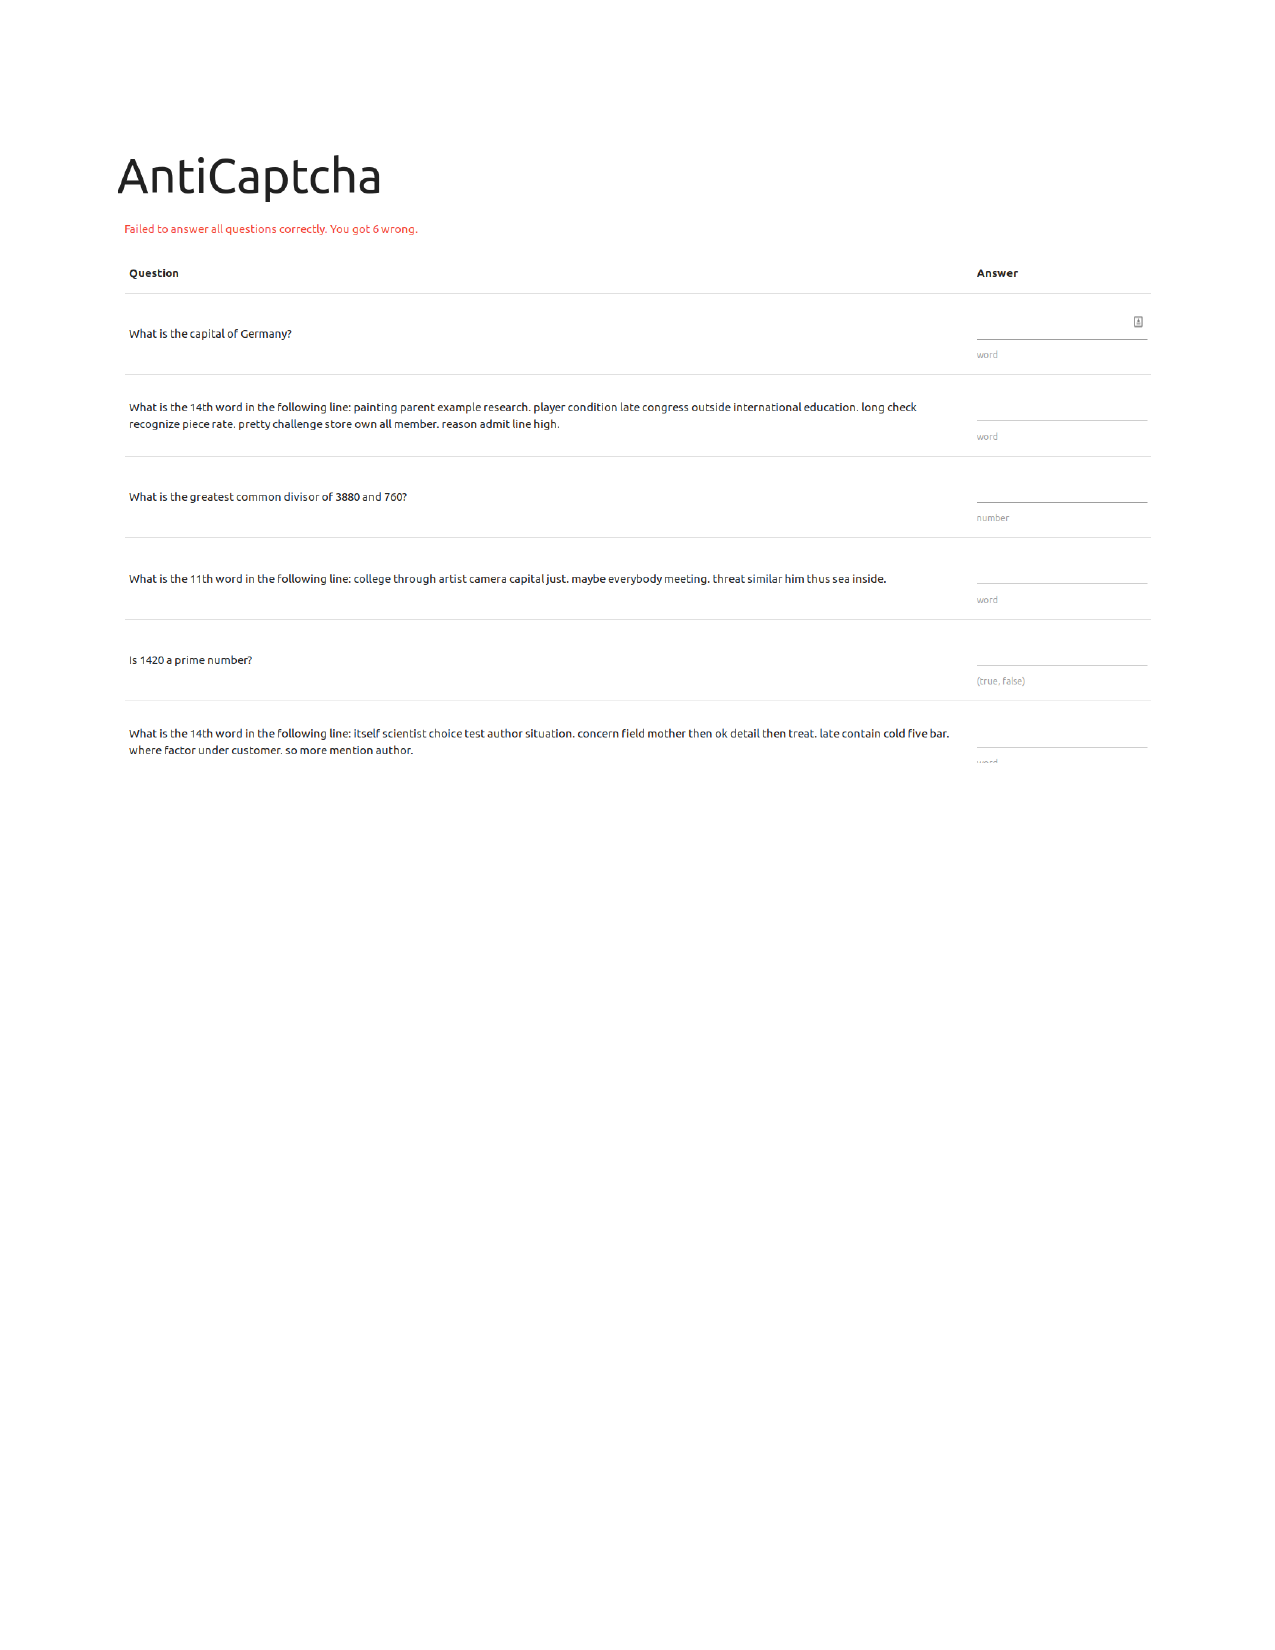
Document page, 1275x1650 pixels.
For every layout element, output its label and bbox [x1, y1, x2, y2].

picture [118, 118, 1157, 763]
